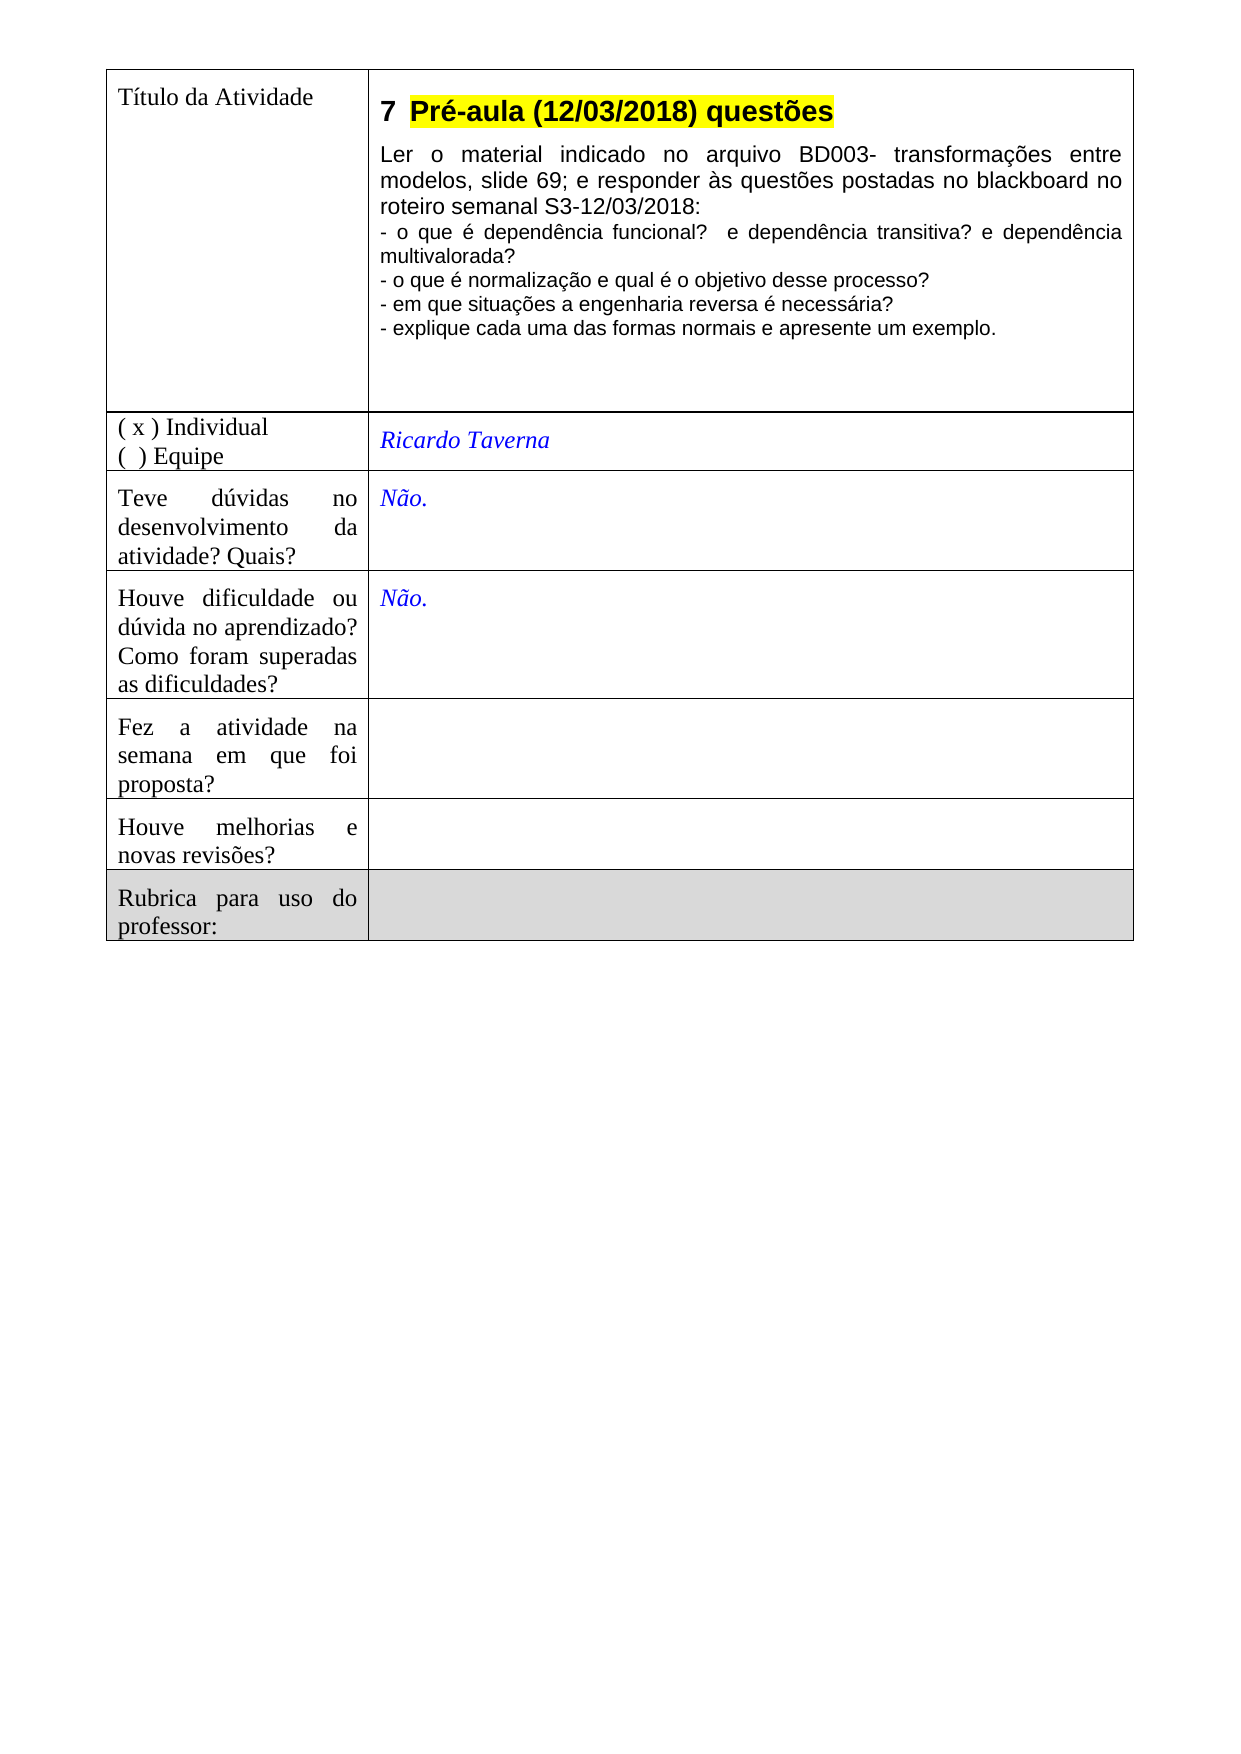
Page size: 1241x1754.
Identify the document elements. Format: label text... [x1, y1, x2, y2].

table_cell [369, 870, 1133, 940]
table_cell Não. [369, 571, 1133, 698]
table_cell [369, 699, 1133, 798]
table_cell Não. [369, 471, 1133, 570]
table_cell Fez a atividade na semana em que foi proposta? [107, 699, 368, 798]
table_cell Teve dúvidas no desenvolvimento da atividade? Quais? [107, 471, 368, 570]
table_cell [369, 799, 1133, 869]
table_cell Rubrica para uso do professor: [107, 870, 368, 940]
table_cell ( x ) Individual ( ) Equipe [107, 413, 368, 470]
table_header Título da Atividade [107, 70, 368, 411]
table_cell Ricardo Taverna [369, 413, 1133, 470]
table_header Pré-aula (12/03/2018) questões Ler o material indicado no arquivo BD003- transformações entre modelos, slide 69; e responder às questões postadas no blackboard no roteiro semanal S3-12/03/2018: - o que é dependência funcional? e dependência transitiva? e dependência multivalorada? - o que é normalização e qual é o objetivo desse processo? - em que situações a engenharia reversa é necessária? - explique cada uma das formas normais e apresente um exemplo. [369, 70, 1133, 411]
table_cell Houve melhorias e novas revisões? [107, 799, 368, 869]
table_cell Houve dificuldade ou dúvida no aprendizado? Como foram superadas as dificuldades? [107, 571, 368, 698]
